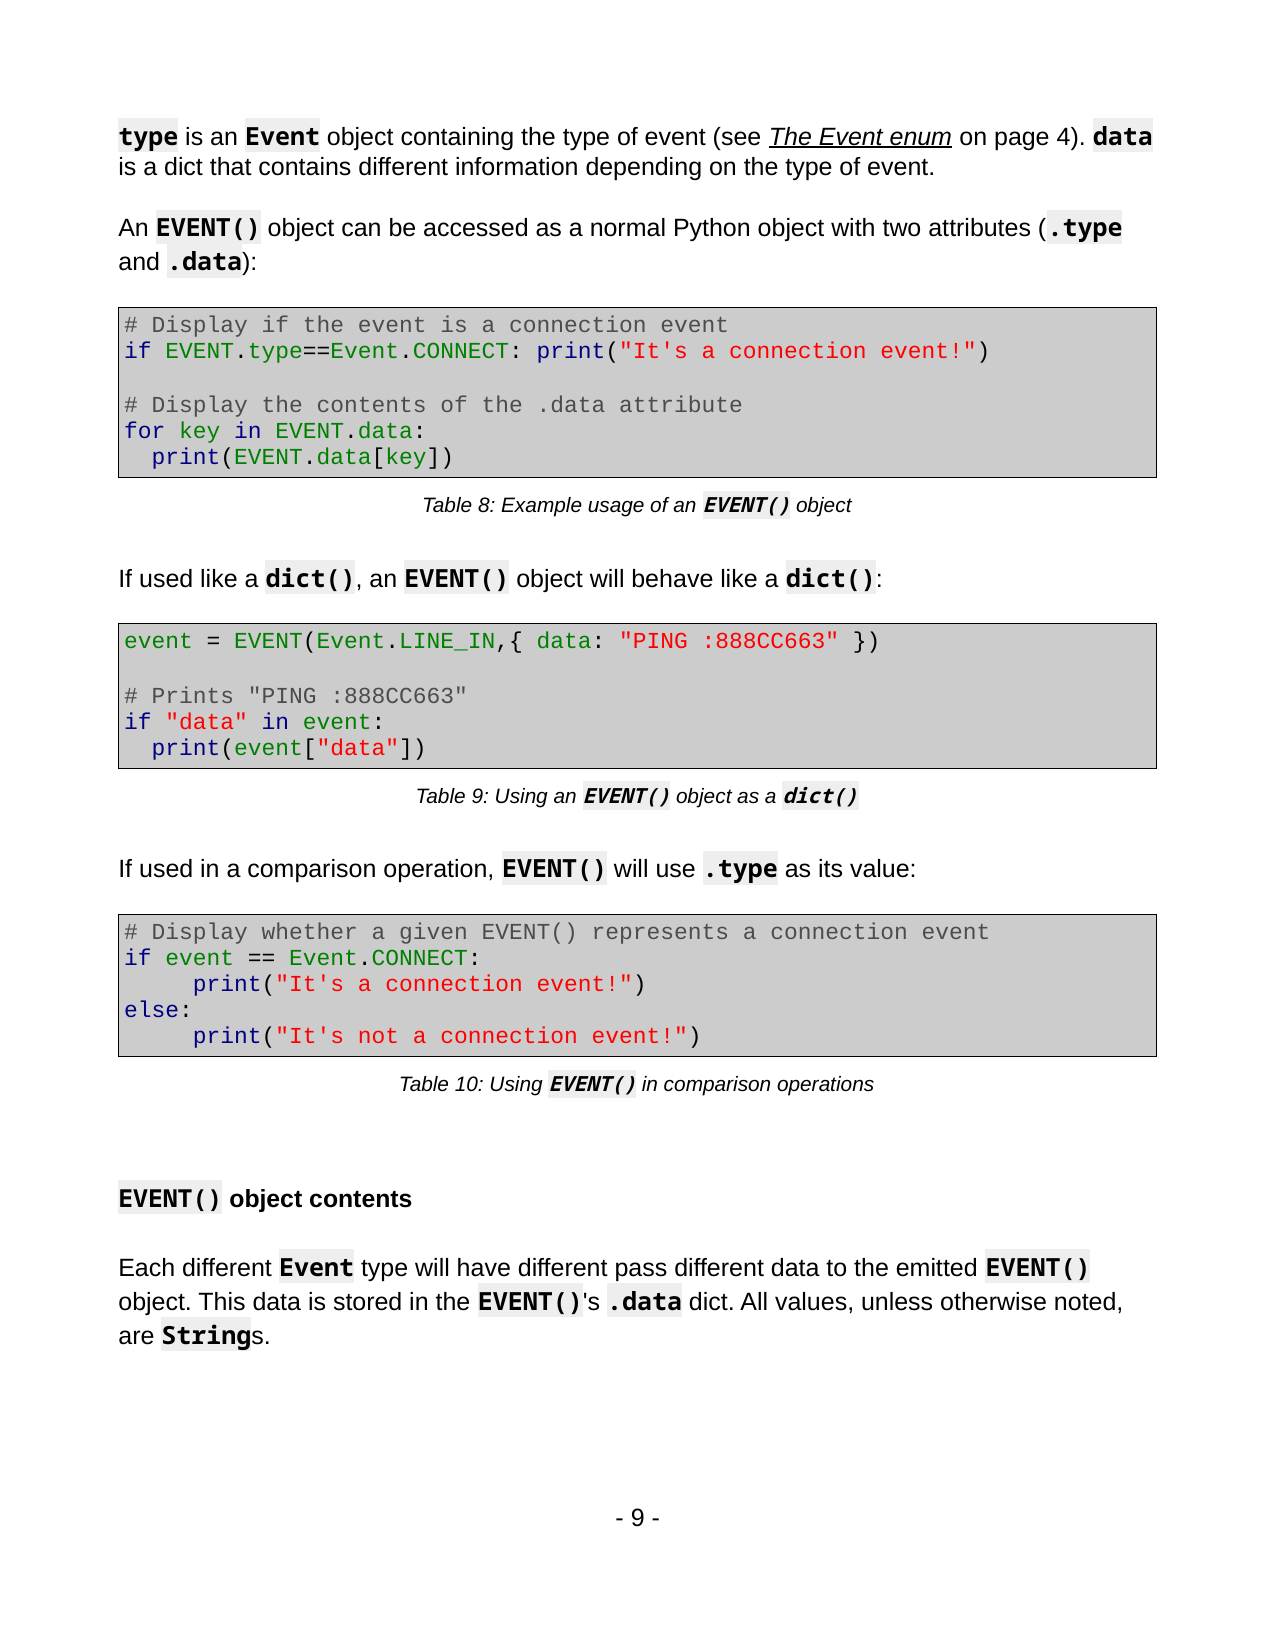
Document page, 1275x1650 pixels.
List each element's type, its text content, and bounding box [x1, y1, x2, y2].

text Table 9: Using an EVENT() object as a dict() [670, 781, 782, 810]
table_header # Display whether a given EVENT() represents a connection event if event == Event.CONNECT: print("It's a connection event!") else: print("It's not a connection event!") [119, 915, 1156, 1056]
text An EVENT() object can be accessed as a normal Python object with two attributes (.type and .data): [118, 210, 167, 278]
text If used in a comparison operation, EVENT() will use .type as its value: [607, 851, 703, 885]
text Table 9: Using an EVENT() object as a dict() [859, 781, 1157, 810]
text If used in a comparison operation, EVENT() will use .type as its value: [118, 851, 502, 885]
text type is an Event object containing the type of event (see The Event enum on page 4). data is a dict that contains different information depending on the type of event. [118, 118, 1157, 181]
text An EVENT() object can be accessed as a normal Python object with two attributes (.type and .data): [242, 210, 1157, 278]
text Table 8: Example usage of an EVENT() object [118, 491, 703, 519]
text If used in a comparison operation, EVENT() will use .type as its value: [778, 851, 1157, 885]
text Table 8: Example usage of an EVENT() object [790, 491, 1157, 519]
subtitle EVENT() object contents [222, 1180, 1157, 1214]
table_header event = EVENT(Event.LINE_IN,{ data: "PING :888CC663" }) # Prints "PING :888CC663" if "data" in event: print(event["data"]) [119, 624, 1156, 768]
text If used like a dict(), an EVENT() object will behave like a dict(): [876, 560, 1157, 594]
text Each different Event type will have different pass different data to the emitted EVENT() object. This data is stored in the EVENT()'s .data dict. All values, unless otherwise noted, are Strings. [118, 1249, 1157, 1351]
text Table 9: Using an EVENT() object as a dict() [118, 781, 583, 810]
text If used like a dict(), an EVENT() object will behave like a dict(): [509, 560, 786, 594]
table_header # Display if the event is a connection event if EVENT.type==Event.CONNECT: print("It's a connection event!") # Display the contents of the .data attribute for key in EVENT.data: print(EVENT.data[key]) [119, 308, 1156, 477]
text If used like a dict(), an EVENT() object will behave like a dict(): [118, 560, 265, 594]
text If used like a dict(), an EVENT() object will behave like a dict(): [355, 560, 404, 594]
text Table 10: Using EVENT() in comparison operations [118, 1069, 1157, 1098]
